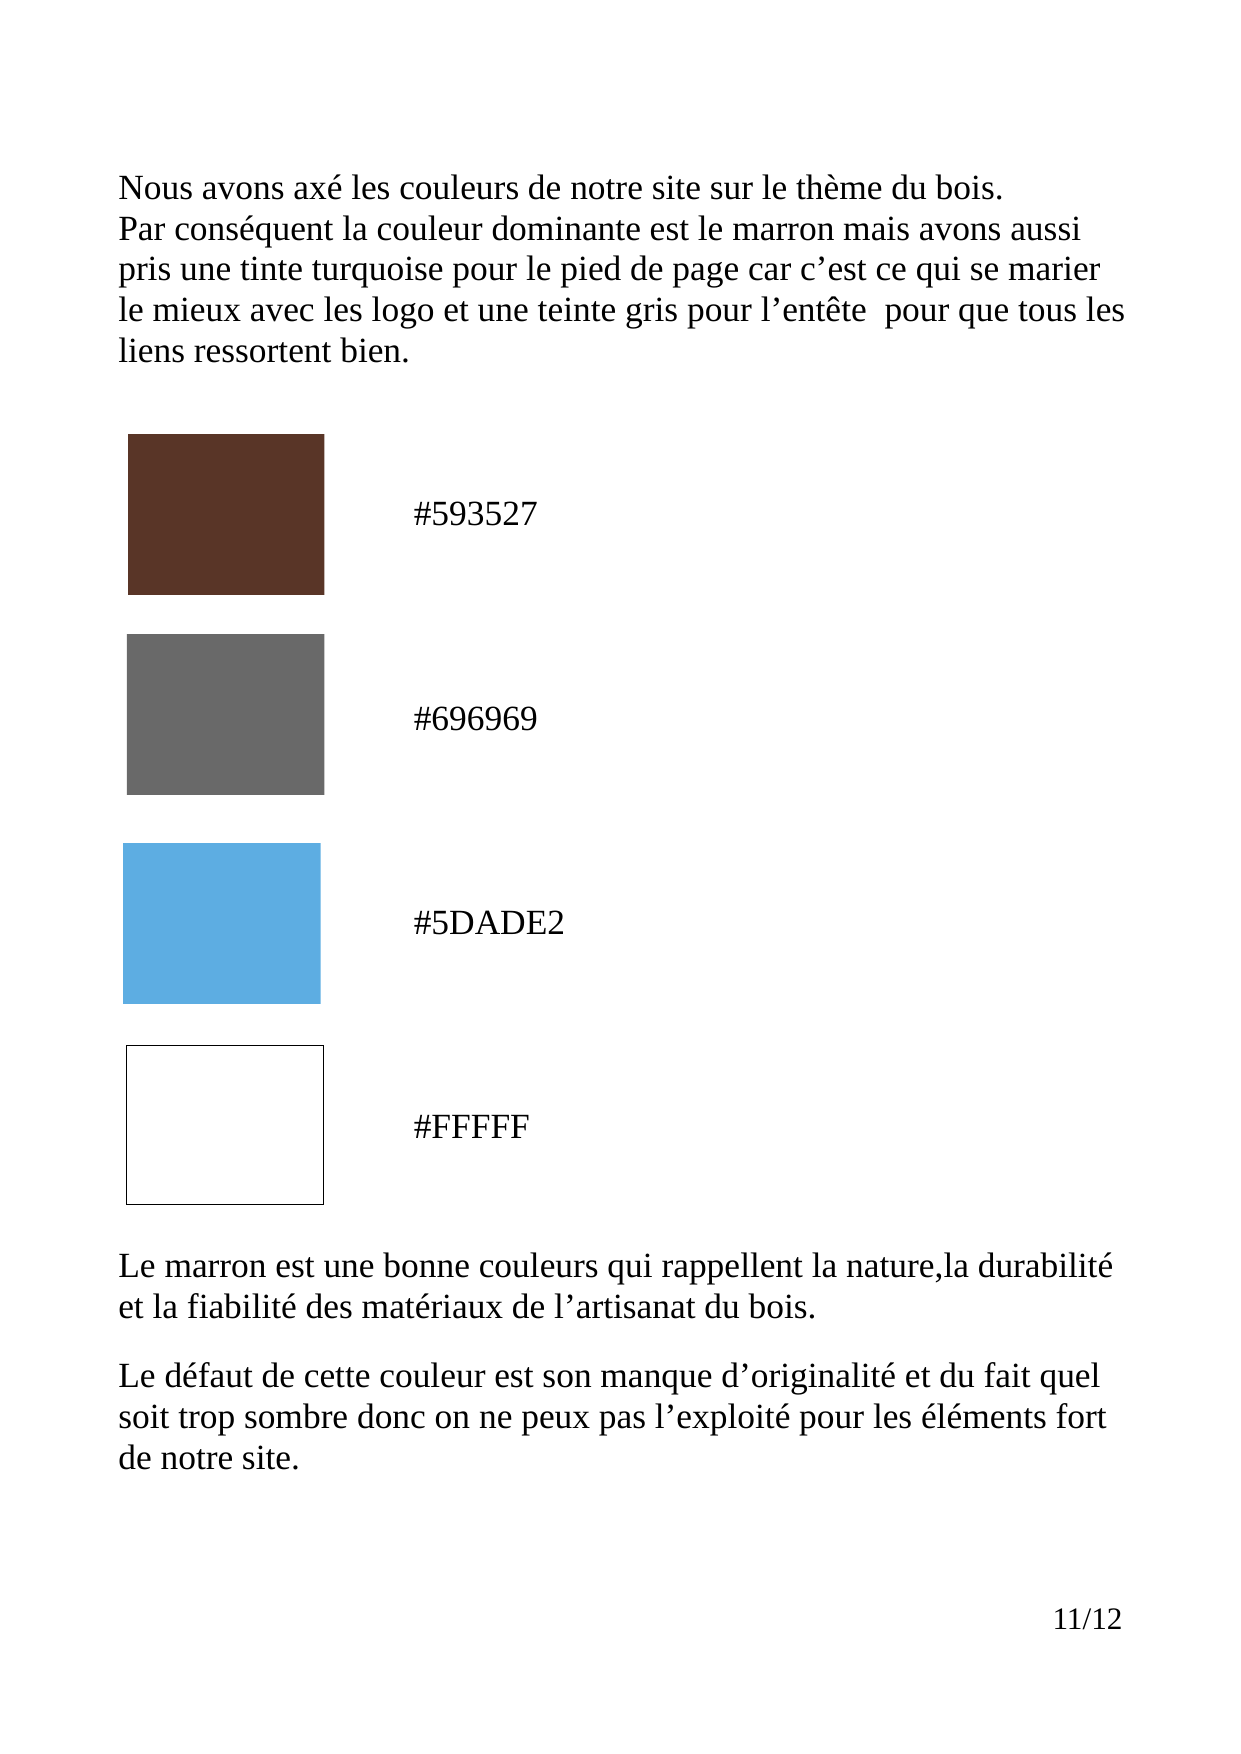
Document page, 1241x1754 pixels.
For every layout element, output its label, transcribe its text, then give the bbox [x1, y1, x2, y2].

text [118, 493, 128, 533]
text #593527 [325, 493, 1128, 533]
text Par conséquent la couleur dominante est le marron mais avons aussi pris une tinte turquoise pour le pied de page car c’est ce qui se marier le mieux avec les logo et une teinte gris pour l’entête pour que tous les liens ressortent bien. [118, 207, 1128, 370]
text #696969 [325, 697, 1128, 738]
text Le défaut de cette couleur est son manque d’originalité et du fait quel soit trop sombre donc on ne peux pas l’exploité pour les éléments fort de notre site. [118, 1355, 1122, 1477]
text [118, 1105, 126, 1146]
text Nous avons axé les couleurs de notre site sur le thème du bois. [118, 166, 1128, 207]
picture [126, 634, 325, 795]
text [118, 901, 123, 942]
text Le marron est une bonne couleurs qui rappellent la nature,la durabilité et la fiabilité des matériaux de l’artisanat du bois. [118, 1244, 1122, 1326]
picture [123, 843, 321, 1004]
text [118, 697, 126, 738]
picture [128, 434, 325, 595]
text #5DADE2 [321, 901, 1128, 942]
text #FFFFF [324, 1105, 1128, 1146]
